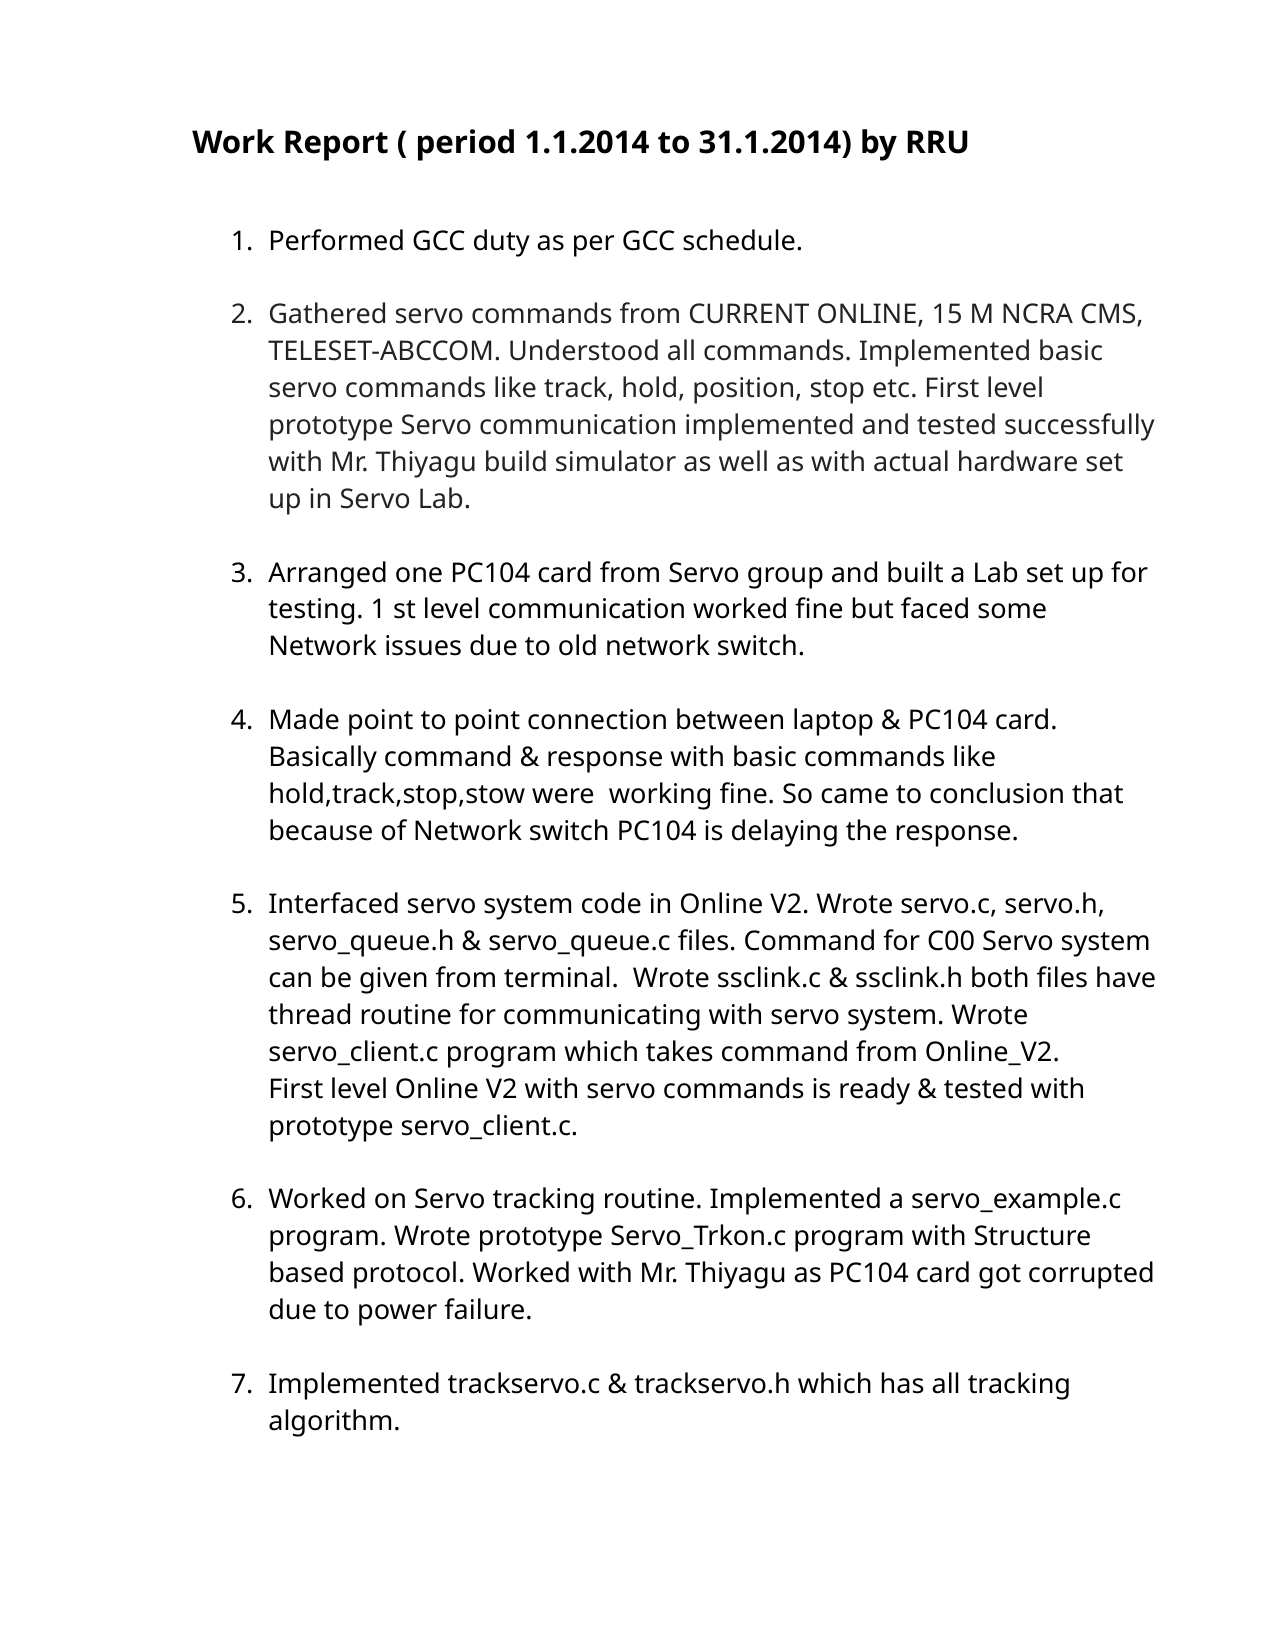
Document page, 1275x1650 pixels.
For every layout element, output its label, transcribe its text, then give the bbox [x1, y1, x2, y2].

list Gathered servo commands from CURRENT ONLINE, 15 M NCRA CMS, TELESET-ABCCOM. Understood all commands. Implemented basic servo commands like track, hold, position, stop etc. First level prototype Servo communication implemented and tested successfully with Mr. Thiyagu build simulator as well as with actual hardware set up in Servo Lab. [231, 295, 1157, 516]
text Work Report ( period 1.1.2014 to 31.1.2014) by RRU [118, 118, 1157, 162]
list Interfaced servo system code in Online V2. Wrote servo.c, servo.h, servo_queue.h & servo_queue.c files. Command for C00 Servo system can be given from terminal. Wrote ssclink.c & ssclink.h both files have thread routine for communicating with servo system. Wrote servo_client.c program which takes command from Online_V2. [231, 885, 1157, 1069]
list Arranged one PC104 card from Servo group and built a Lab set up for testing. 1 st level communication worked fine but faced some Network issues due to old network switch. [231, 553, 1157, 664]
list Performed GCC duty as per GCC schedule. [231, 221, 1157, 258]
list First level Online V2 with servo commands is ready & tested with prototype servo_client.c. [231, 1069, 1157, 1143]
list Worked on Servo tracking routine. Implemented a servo_example.c program. Wrote prototype Servo_Trkon.c program with Structure based protocol. Worked with Mr. Thiyagu as PC104 card got corrupted due to power failure. [231, 1180, 1157, 1327]
list Implemented trackservo.c & trackservo.h which has all tracking algorithm. [231, 1364, 1157, 1438]
list Made point to point connection between laptop & PC104 card. Basically command & response with basic commands like hold,track,stop,stow were working fine. So came to conclusion that because of Network switch PC104 is delaying the response. [231, 701, 1157, 848]
